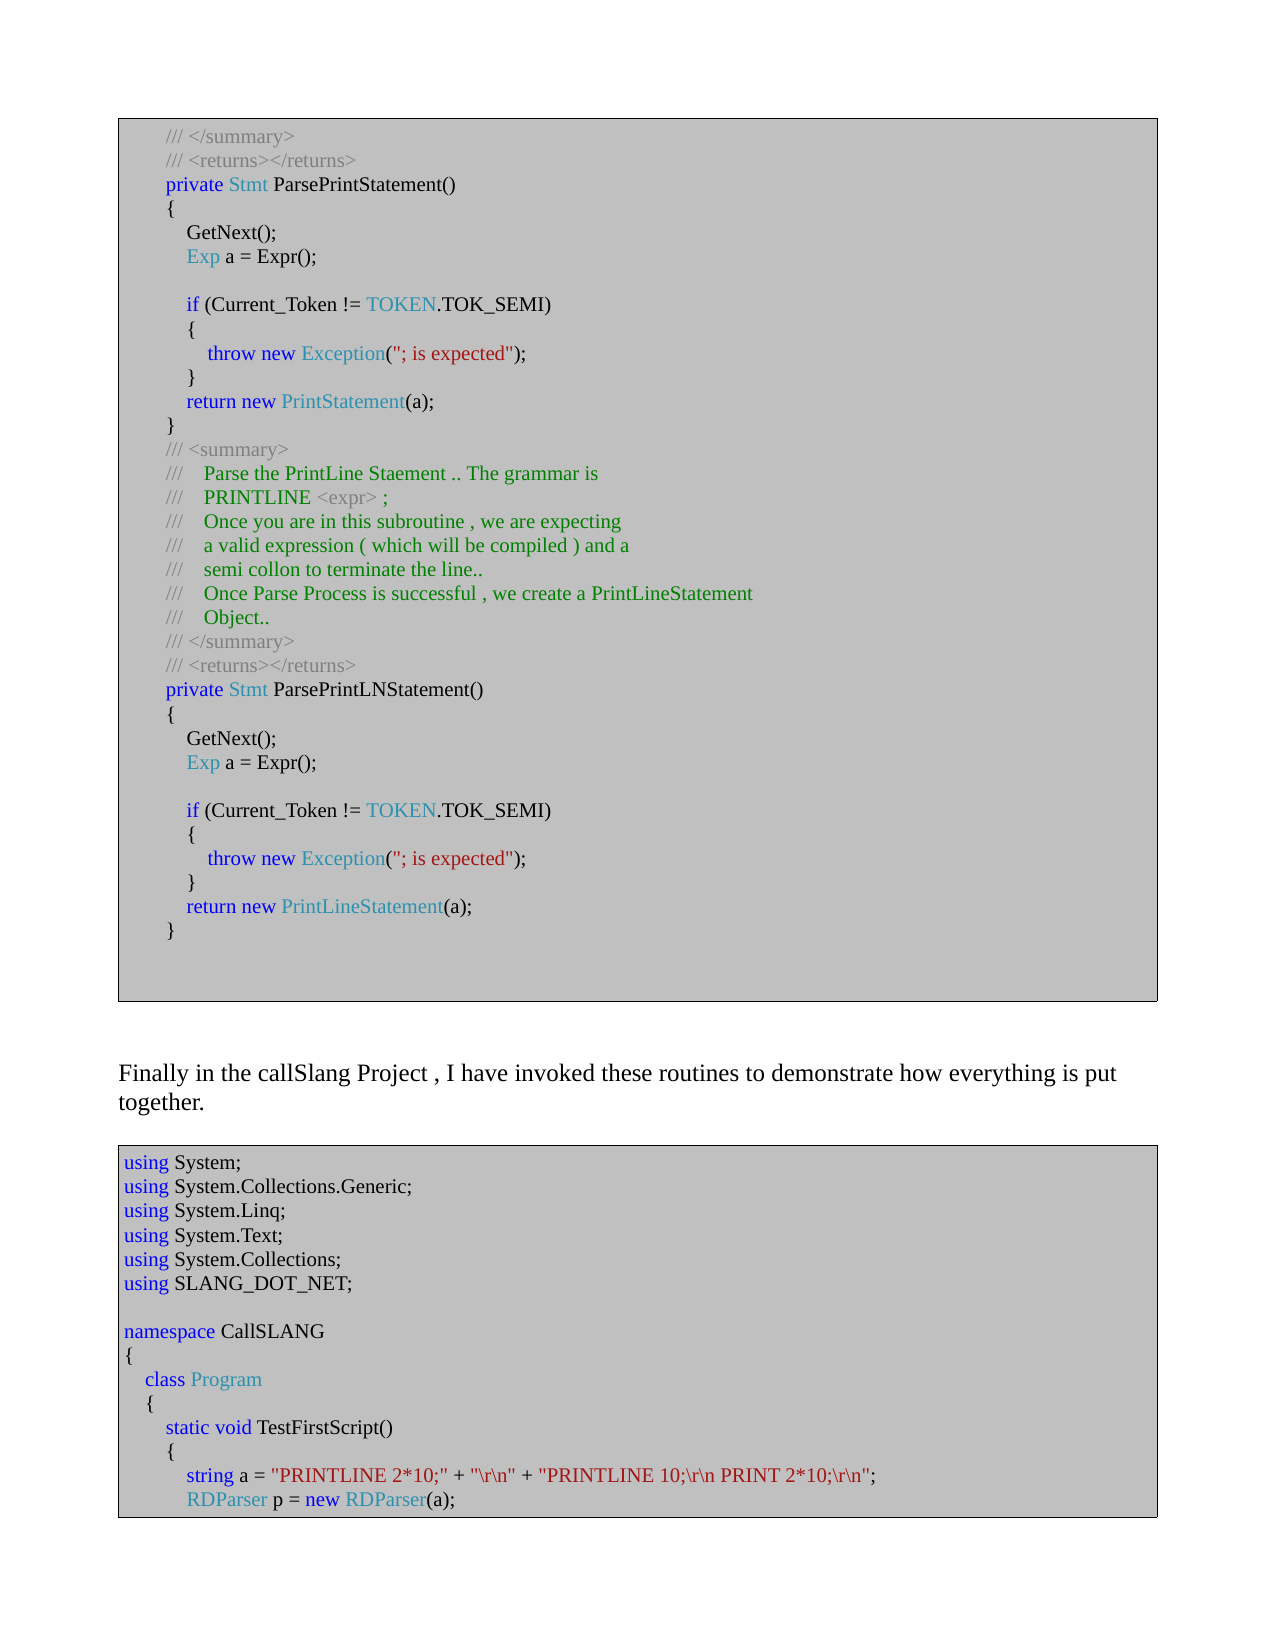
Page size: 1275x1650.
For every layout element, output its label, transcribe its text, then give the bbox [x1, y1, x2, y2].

text Finally in the callSlang Project , I have invoked these routines to demonstrate how everything is put together. [118, 1058, 1157, 1116]
table_header /// </summary> /// <returns></returns> private Stmt ParsePrintStatement() { GetNext(); Exp a = Expr(); if (Current_Token != TOKEN.TOK_SEMI) { throw new Exception("; is expected"); } return new PrintStatement(a); } /// <summary> /// Parse the PrintLine Staement .. The grammar is /// PRINTLINE <expr> ; /// Once you are in this subroutine , we are expecting /// a valid expression ( which will be compiled ) and a /// semi collon to terminate the line.. /// Once Parse Process is successful , we create a PrintLineStatement /// Object.. /// </summary> /// <returns></returns> private Stmt ParsePrintLNStatement() { GetNext(); Exp a = Expr(); if (Current_Token != TOKEN.TOK_SEMI) { throw new Exception("; is expected"); } return new PrintLineStatement(a); } [119, 119, 1157, 1001]
table_header using System; using System.Collections.Generic; using System.Linq; using System.Text; using System.Collections; using SLANG_DOT_NET; namespace CallSLANG { class Program { static void TestFirstScript() { string a = "PRINTLINE 2*10;" + "\r\n" + "PRINTLINE 10;\r\n PRINT 2*10;\r\n"; RDParser p = new RDParser(a); [119, 1146, 1157, 1517]
